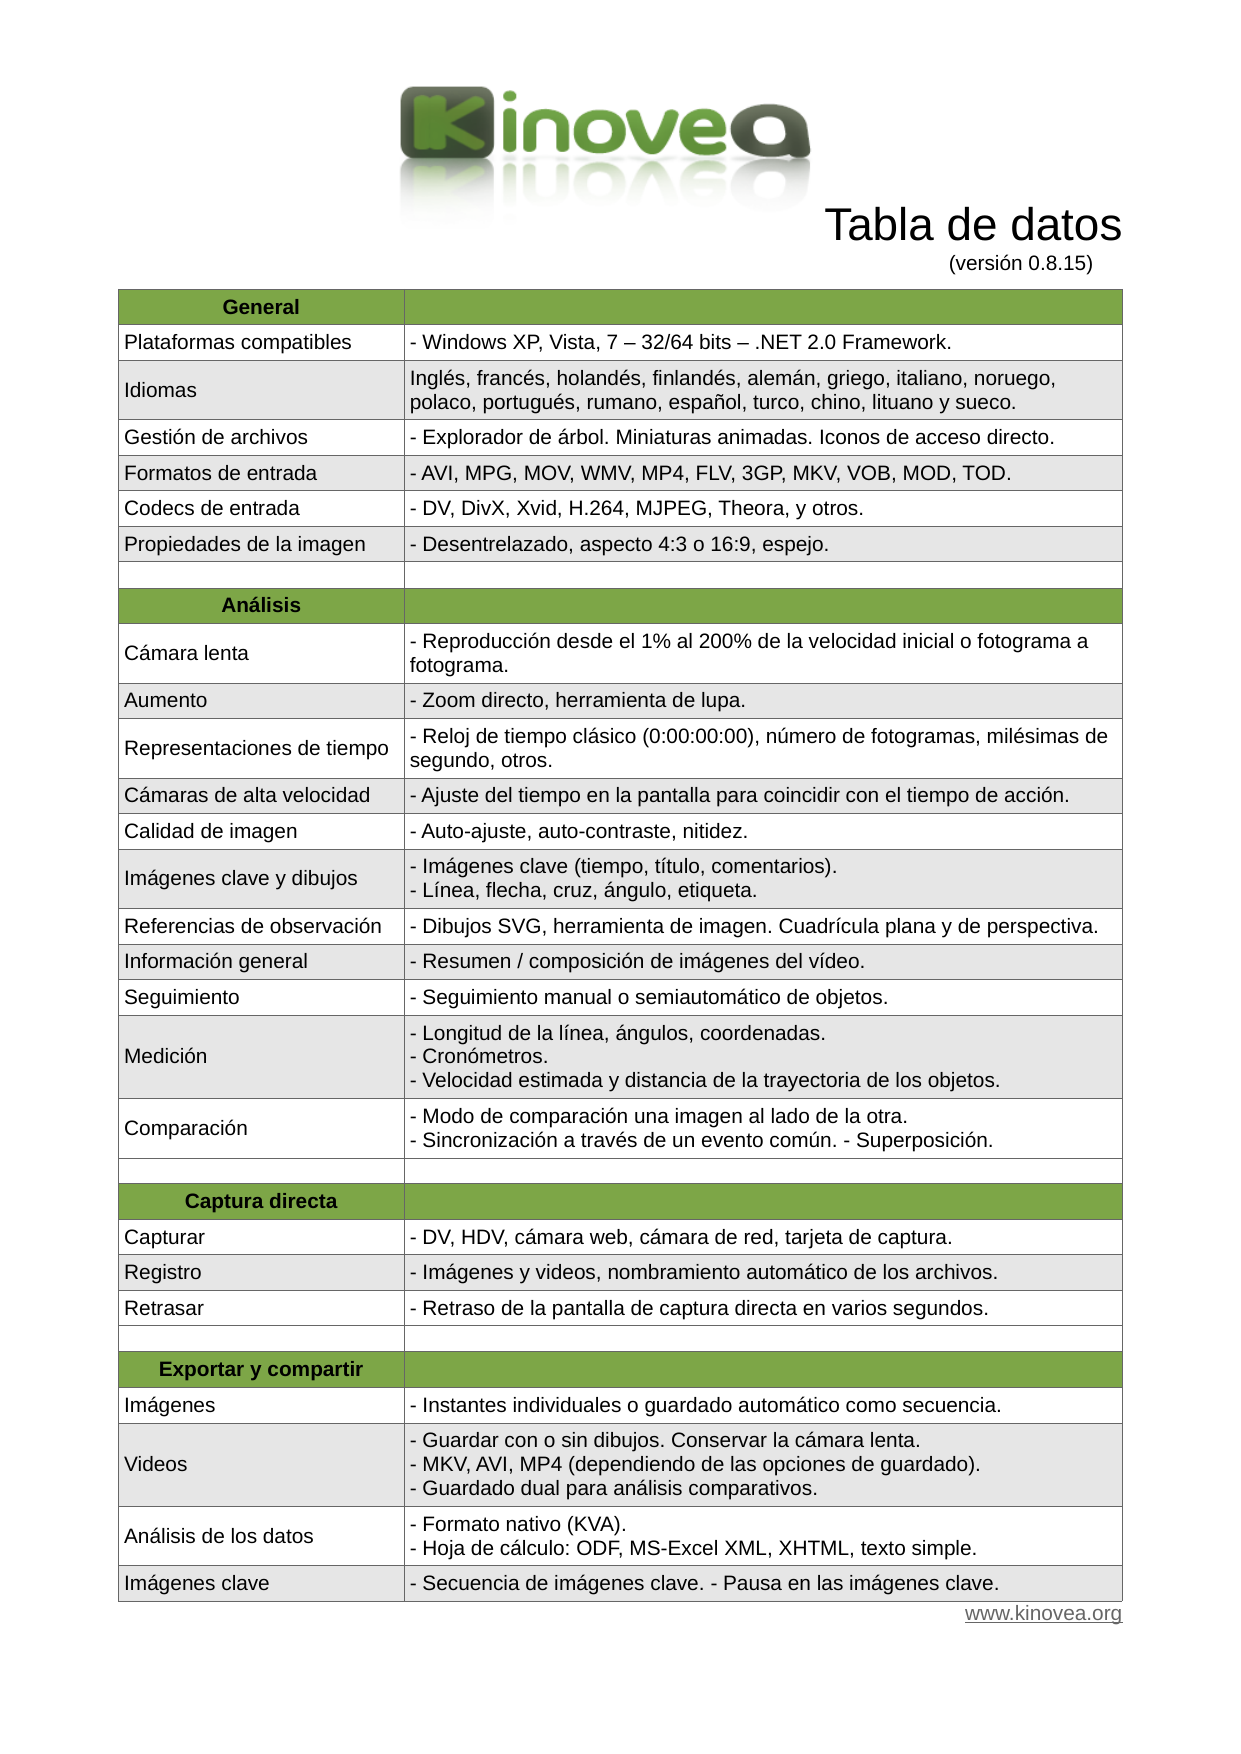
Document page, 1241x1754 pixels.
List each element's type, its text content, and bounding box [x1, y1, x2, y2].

table_cell Análisis [119, 589, 404, 623]
table_cell [405, 1326, 1122, 1351]
table_cell Imágenes clave y dibujos [119, 850, 404, 908]
table_cell - Imágenes y videos, nombramiento automático de los archivos. [405, 1255, 1122, 1290]
table_cell Representaciones de tiempo [119, 719, 404, 777]
table_cell - Windows XP, Vista, 7 – 32/64 bits – .NET 2.0 Framework. [405, 325, 1122, 360]
table_cell - Resumen / composición de imágenes del vídeo. [405, 945, 1122, 979]
table_cell - DV, DivX, Xvid, H.264, MJPEG, Theora, y otros. [405, 491, 1122, 526]
table_cell Plataformas compatibles [119, 325, 404, 360]
table_cell - Explorador de árbol. Miniaturas animadas. Iconos de acceso directo. [405, 420, 1122, 455]
table_cell - Ajuste del tiempo en la pantalla para coincidir con el tiempo de acción. [405, 779, 1122, 813]
table_cell - Modo de comparación una imagen al lado de la otra. - Sincronización a través de un evento común. - Superposición. [405, 1099, 1122, 1157]
table_cell Inglés, francés, holandés, finlandés, alemán, griego, italiano, noruego, polaco, portugués, rumano, español, turco, chino, lituano y sueco. [405, 361, 1122, 419]
table_cell Medición [119, 1016, 404, 1098]
table_cell [119, 1326, 404, 1351]
table_cell [405, 562, 1122, 587]
table_cell Aumento [119, 684, 404, 718]
table_cell Calidad de imagen [119, 814, 404, 848]
table_cell - DV, HDV, cámara web, cámara de red, tarjeta de captura. [405, 1220, 1122, 1254]
table_cell Seguimiento [119, 980, 404, 1014]
table_cell Comparación [119, 1099, 404, 1157]
table_cell [119, 1159, 404, 1183]
table_cell [405, 1184, 1122, 1219]
table_cell - Retraso de la pantalla de captura directa en varios segundos. [405, 1291, 1122, 1325]
table_cell Análisis de los datos [119, 1507, 404, 1565]
table_cell [119, 562, 404, 587]
table_cell Cámaras de alta velocidad [119, 779, 404, 813]
table_cell Imágenes clave [119, 1566, 404, 1601]
table_cell - AVI, MPG, MOV, WMV, MP4, FLV, 3GP, MKV, VOB, MOD, TOD. [405, 456, 1122, 490]
table_cell Registro [119, 1255, 404, 1290]
table_cell Captura directa [119, 1184, 404, 1219]
table_cell Retrasar [119, 1291, 404, 1325]
table_cell - Desentrelazado, aspecto 4:3 o 16:9, espejo. [405, 527, 1122, 561]
picture [396, 82, 816, 229]
table_cell - Imágenes clave (tiempo, título, comentarios). - Línea, flecha, cruz, ángulo, etiqueta. [405, 850, 1122, 908]
table_cell Capturar [119, 1220, 404, 1254]
table_cell - Longitud de la línea, ángulos, coordenadas. - Cronómetros. - Velocidad estimada y distancia de la trayectoria de los objetos. [405, 1016, 1122, 1098]
table_cell - Auto-ajuste, auto-contraste, nitidez. [405, 814, 1122, 848]
table_cell - Instantes individuales o guardado automático como secuencia. [405, 1388, 1122, 1422]
table_cell Gestión de archivos [119, 420, 404, 455]
table_cell - Seguimiento manual o semiautomático de objetos. [405, 980, 1122, 1014]
table_cell - Formato nativo (KVA). - Hoja de cálculo: ODF, MS-Excel XML, XHTML, texto simple. [405, 1507, 1122, 1565]
table_cell Formatos de entrada [119, 456, 404, 490]
table_cell Videos [119, 1424, 404, 1506]
table_header [405, 290, 1122, 324]
table_cell [405, 589, 1122, 623]
table_cell Información general [119, 945, 404, 979]
table_cell Cámara lenta [119, 624, 404, 682]
table_cell Codecs de entrada [119, 491, 404, 526]
table_cell Idiomas [119, 361, 404, 419]
text Tabla de datos [118, 198, 1122, 251]
table_cell - Dibujos SVG, herramienta de imagen. Cuadrícula plana y de perspectiva. [405, 909, 1122, 943]
table_cell [405, 1159, 1122, 1183]
table_cell - Reloj de tiempo clásico (0:00:00:00), número de fotogramas, milésimas de segundo, otros. [405, 719, 1122, 777]
table_cell Imágenes [119, 1388, 404, 1422]
text www.kinovea.org [118, 1602, 1122, 1625]
table_cell - Zoom directo, herramienta de lupa. [405, 684, 1122, 718]
table_header General [119, 290, 404, 324]
table_cell Propiedades de la imagen [119, 527, 404, 561]
table_cell - Guardar con o sin dibujos. Conservar la cámara lenta. - MKV, AVI, MP4 (dependiendo de las opciones de guardado). - Guardado dual para análisis comparativos. [405, 1424, 1122, 1506]
table_cell - Secuencia de imágenes clave. - Pausa en las imágenes clave. [405, 1566, 1122, 1601]
table_cell Exportar y compartir [119, 1352, 404, 1387]
table_cell - Reproducción desde el 1% al 200% de la velocidad inicial o fotograma a fotograma. [405, 624, 1122, 682]
table_cell Referencias de observación [119, 909, 404, 943]
table_cell [405, 1352, 1122, 1387]
text (versión 0.8.15) [118, 251, 1122, 274]
